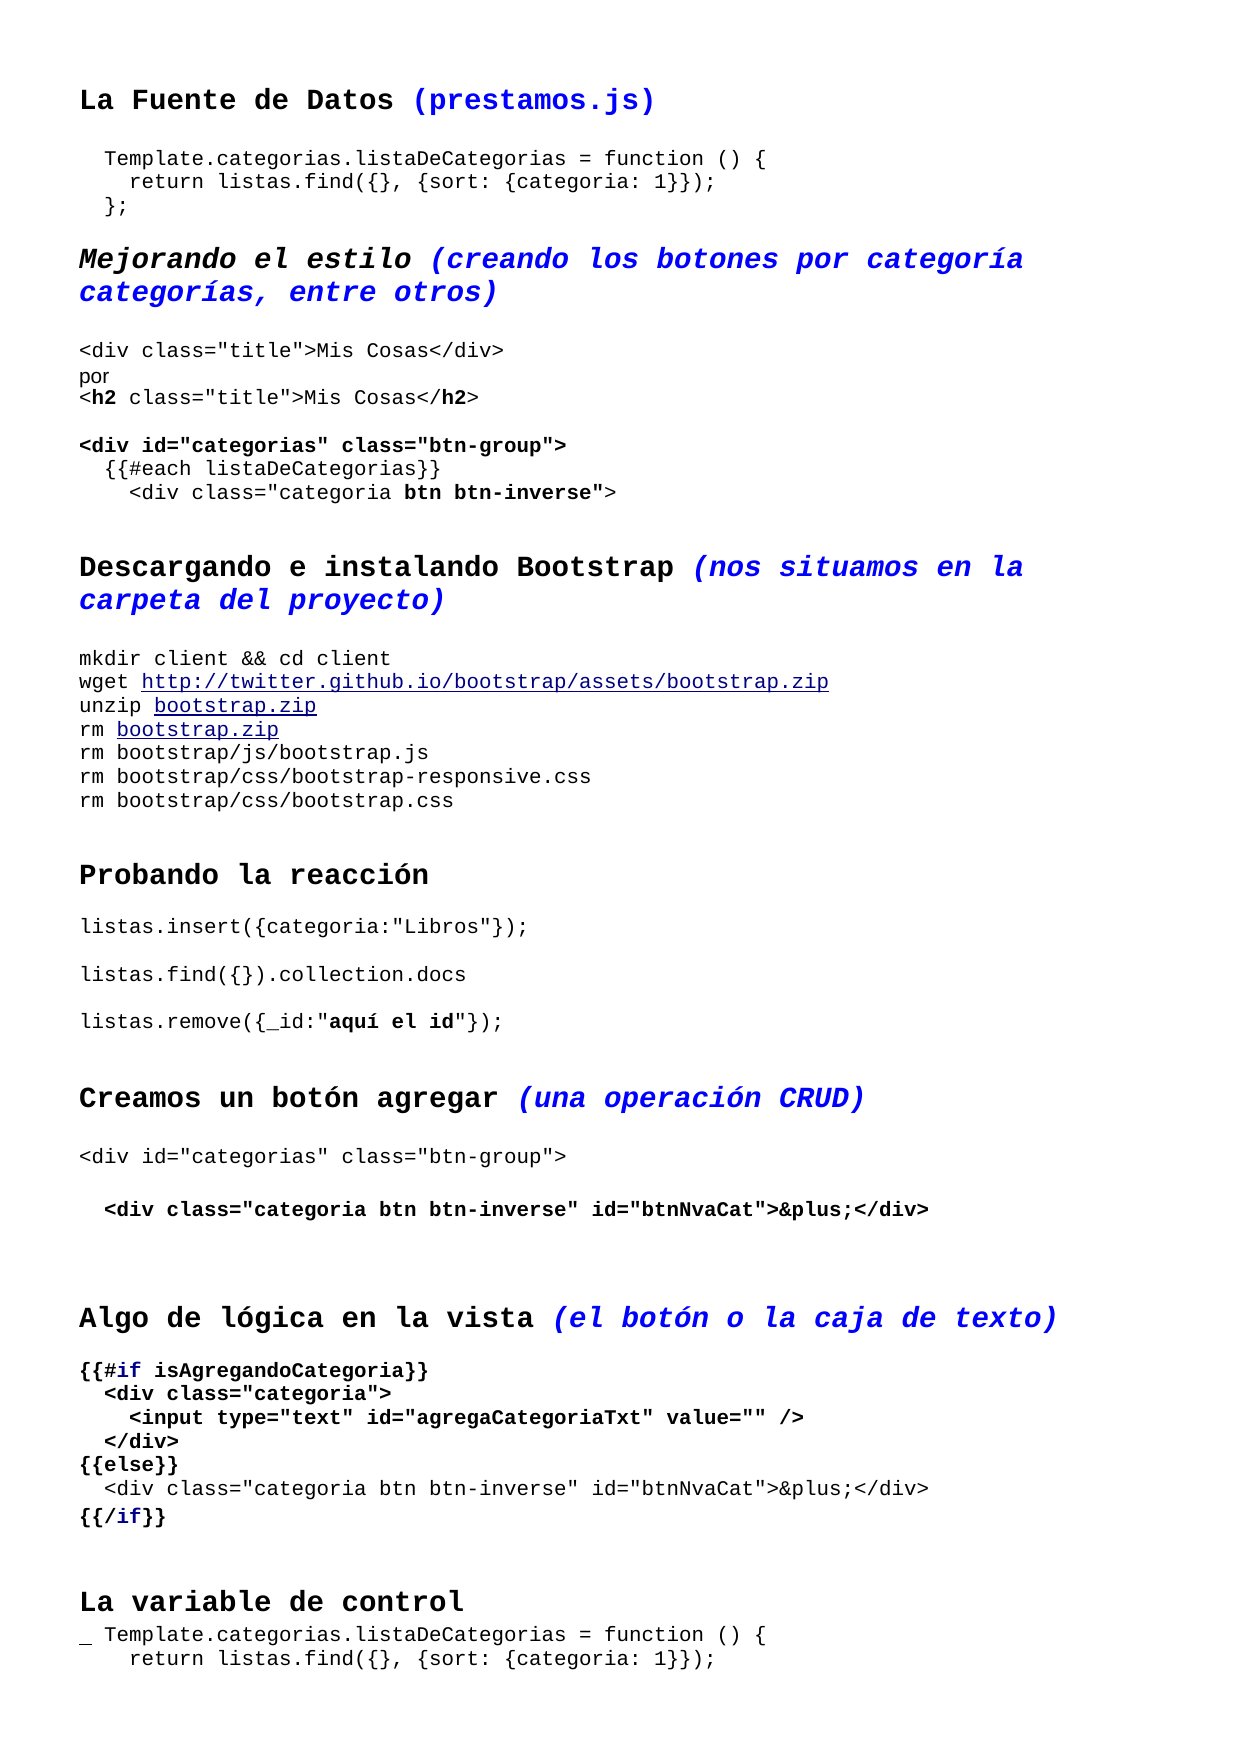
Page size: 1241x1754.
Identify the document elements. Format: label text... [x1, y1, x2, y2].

text Algo de lógica en la vista (el botón o la caja de texto) [79, 1303, 1156, 1336]
text listas.remove({_id:"aquí el id"}); [79, 1011, 1156, 1034]
text Mejorando el estilo (creando los botones por categoría categorías, entre otros) [79, 244, 1156, 310]
text Descargando e instalando Bootstrap (nos situamos en la carpeta del proyecto) [79, 552, 1156, 618]
text Template.categorias.listaDeCategorias = function () { [79, 1620, 1156, 1648]
text listas.insert({categoria:"Libros"}); [79, 916, 1156, 940]
text {{#each listaDeCategorias}} [79, 458, 1156, 482]
text La variable de control [79, 1587, 1156, 1620]
text listas.find({}).collection.docs [79, 963, 1156, 987]
text por [79, 363, 1156, 387]
text rm bootstrap/css/bootstrap.css [79, 789, 1156, 813]
text <input type="text" id="agregaCategoriaTxt" value="" /> [79, 1407, 1156, 1431]
text rm bootstrap.zip [79, 719, 1156, 742]
text <div class="title">Mis Cosas</div> [79, 340, 1156, 363]
text unzip bootstrap.zip [79, 695, 1156, 719]
text La Fuente de Datos (prestamos.js) [79, 86, 1156, 118]
text rm bootstrap/css/bootstrap-responsive.css [79, 766, 1156, 789]
text {{else}} [79, 1454, 1156, 1478]
text {{/if}} [79, 1502, 1156, 1530]
text <div class="categoria"> [79, 1383, 1156, 1407]
text </div> [79, 1431, 1156, 1454]
text {{#if isAgregandoCategoria}} [79, 1360, 1156, 1383]
text Template.categorias.listaDeCategorias = function () { [79, 148, 1156, 172]
text return listas.find({}, {sort: {categoria: 1}}); [79, 1648, 1156, 1671]
text <div class="categoria btn btn-inverse" id="btnNvaCat">&plus;</div> [79, 1199, 1156, 1223]
text mkdir client && cd client [79, 648, 1156, 671]
text <div class="categoria btn btn-inverse" id="btnNvaCat">&plus;</div> [79, 1478, 1156, 1502]
text rm bootstrap/js/bootstrap.js [79, 742, 1156, 766]
text <div id="categorias" class="btn-group"> [79, 1146, 1156, 1170]
text wget http://twitter.github.io/bootstrap/assets/bootstrap.zip [79, 671, 1156, 695]
text <div id="categorias" class="btn-group"> [79, 435, 1156, 458]
text <div class="categoria btn btn-inverse"> [79, 482, 1156, 506]
text return listas.find({}, {sort: {categoria: 1}}); [79, 172, 1156, 195]
text Probando la reacción [79, 860, 1156, 893]
text Creamos un botón agregar (una operación CRUD) [79, 1084, 1156, 1117]
text }; [79, 195, 1156, 219]
text <h2 class="title">Mis Cosas</h2> [79, 387, 1156, 411]
